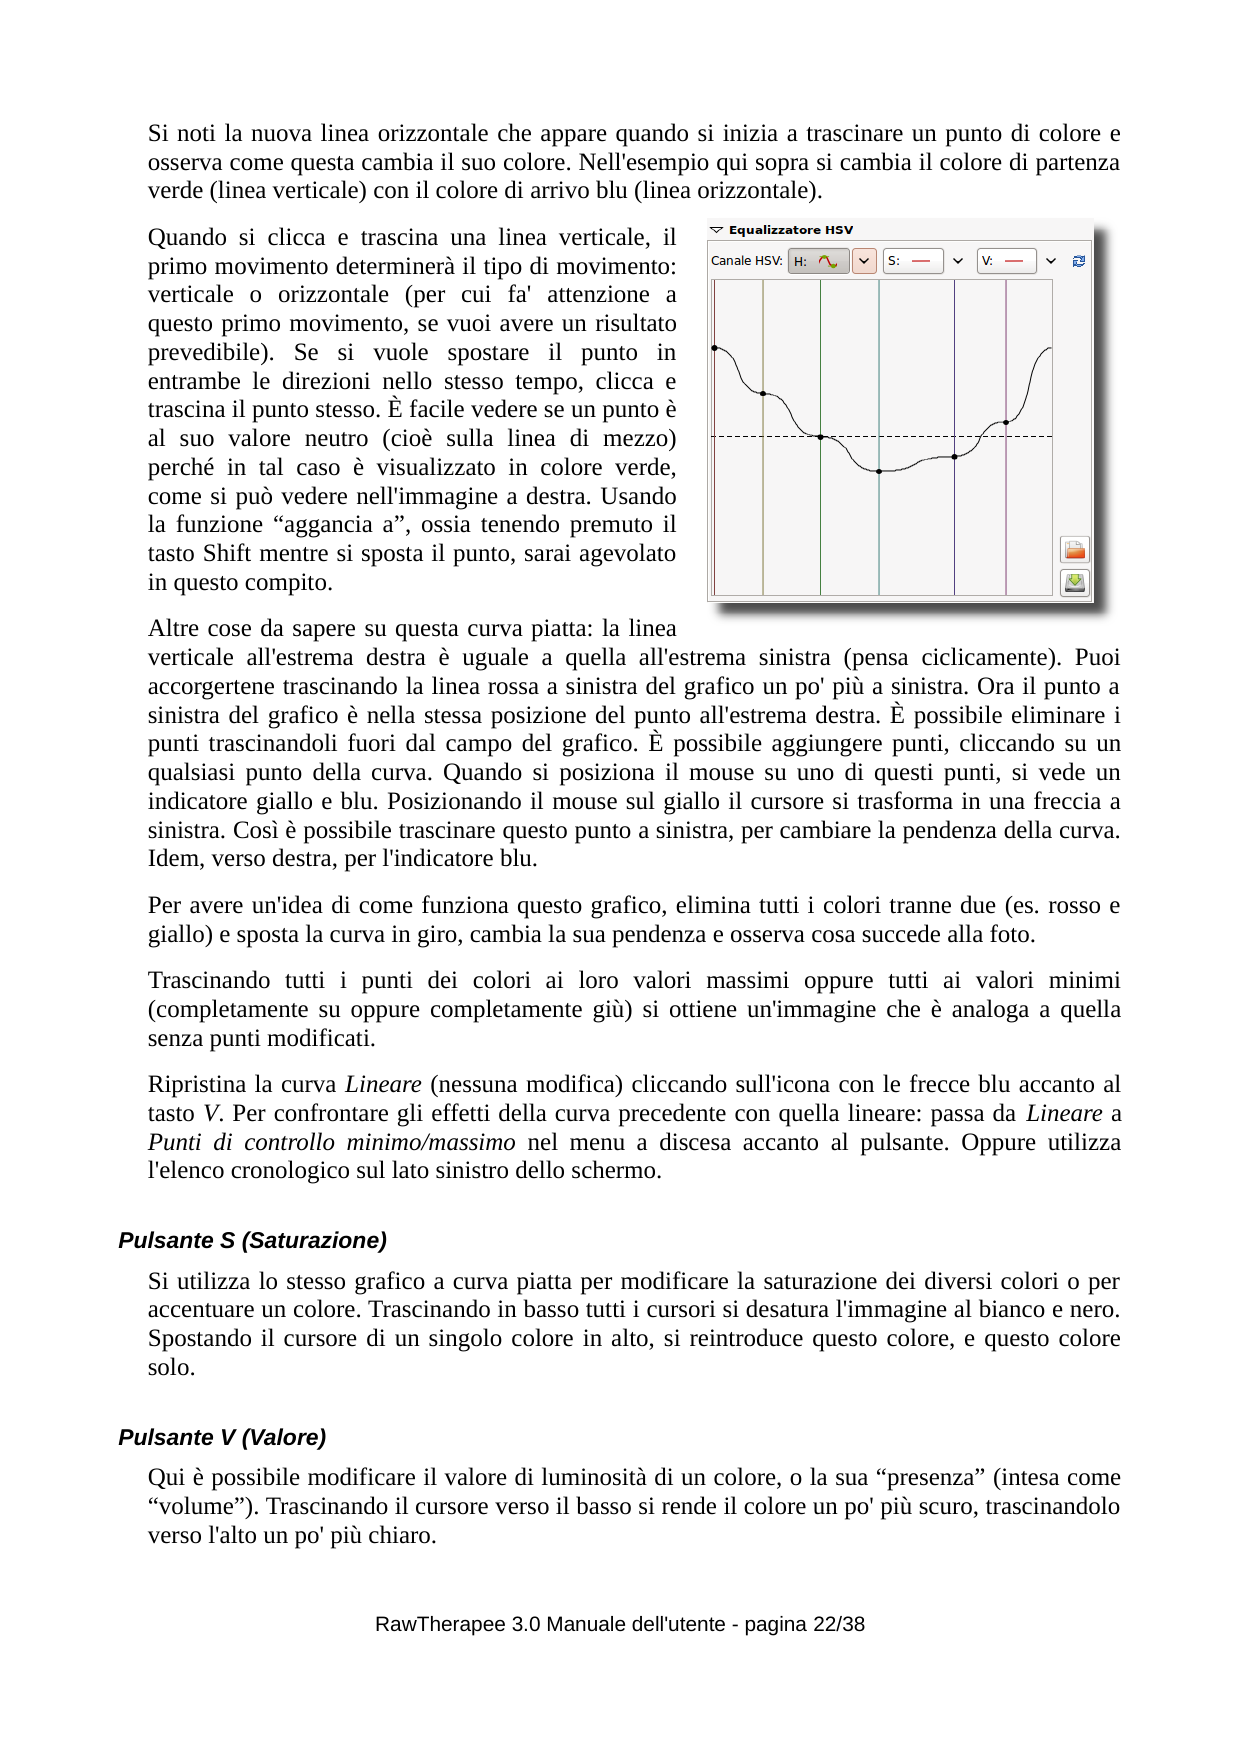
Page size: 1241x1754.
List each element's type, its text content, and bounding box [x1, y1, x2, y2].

text Ripristina la curva Lineare (nessuna modifica) cliccando sull'icona con le frecce blu accanto al tasto V. Per confrontare gli effetti della curva precedente con quella lineare: passa da Lineare a Punti di controllo minimo/massimo nel menu a discesa accanto al pulsante. Oppure utilizza l'elenco cronologico sul lato sinistro dello schermo. [148, 1069, 1122, 1184]
subtitle Pulsante V (Valore) [118, 1423, 1122, 1450]
text Per avere un'idea di come funziona questo grafico, elimina tutti i colori tranne due (es. rosso e giallo) e sposta la curva in giro, cambia la sua pendenza e osserva cosa succede alla foto. [148, 890, 1122, 947]
text Altre cose da sapere su questa curva piatta: la linea verticale all'estrema destra è uguale a quella all'estrema sinistra (pensa ciclicamente). Puoi accorgertene trascinando la linea rossa a sinistra del grafico un po' più a sinistra. Ora il punto a sinistra del grafico è nella stessa posizione del punto all'estrema destra. È possibile eliminare i punti trascinandoli fuori dal campo del grafico. È possibile aggiungere punti, cliccando su un qualsiasi punto della curva. Quando si posiziona il mouse su uno di questi punti, si vede un indicatore giallo e blu. Posizionando il mouse sul giallo il cursore si trasforma in una freccia a sinistra. Così è possibile trascinare questo punto a sinistra, per cambiare la pendenza della curva. Idem, verso destra, per l'indicatore blu. [148, 613, 1122, 872]
text Si noti la nuova linea orizzontale che appare quando si inizia a trascinare un punto di colore e osserva come questa cambia il suo colore. Nell'esempio qui sopra si cambia il colore di partenza verde (linea verticale) con il colore di arrivo blu (linea orizzontale). [148, 118, 1122, 204]
text Si utilizza lo stesso grafico a curva piatta per modificare la saturazione dei diversi colori o per accentuare un colore. Trascinando in basso tutti i cursori si desatura l'immagine al bianco e nero. Spostando il cursore di un singolo colore in alto, si reintroduce questo colore, e questo colore solo. [148, 1266, 1122, 1381]
picture [706, 217, 1119, 626]
text Trascinando tutti i punti dei colori ai loro valori massimi oppure tutti ai valori minimi (completamente su oppure completamente giù) si ottiene un'immagine che è analoga a quella senza punti modificati. [148, 965, 1122, 1051]
text Qui è possibile modificare il valore di luminosità di un colore, o la sua “presenza” (intesa come “volume”). Trascinando il cursore verso il basso si rende il colore un po' più scuro, trascinandolo verso l'alto un po' più chiaro. [148, 1462, 1122, 1548]
text Quando si clicca e trascina una linea verticale, il primo movimento determinerà il tipo di movimento: verticale o orizzontale (per cui fa' attenzione a questo primo movimento, se vuoi avere un risultato prevedibile). Se si vuole spostare il punto in entrambe le direzioni nello stesso tempo, clicca e trascina il punto stesso. È facile vedere se un punto è al suo valore neutro (cioè sulla linea di mezzo) perché in tal caso è visualizzato in colore verde, come si può vedere nell'immagine a destra. Usando la funzione “aggancia a”, ossia tenendo premuto il tasto Shift mentre si sposta il punto, sarai agevolato in questo compito. [148, 222, 706, 596]
subtitle Pulsante S (Saturazione) [118, 1227, 1122, 1253]
